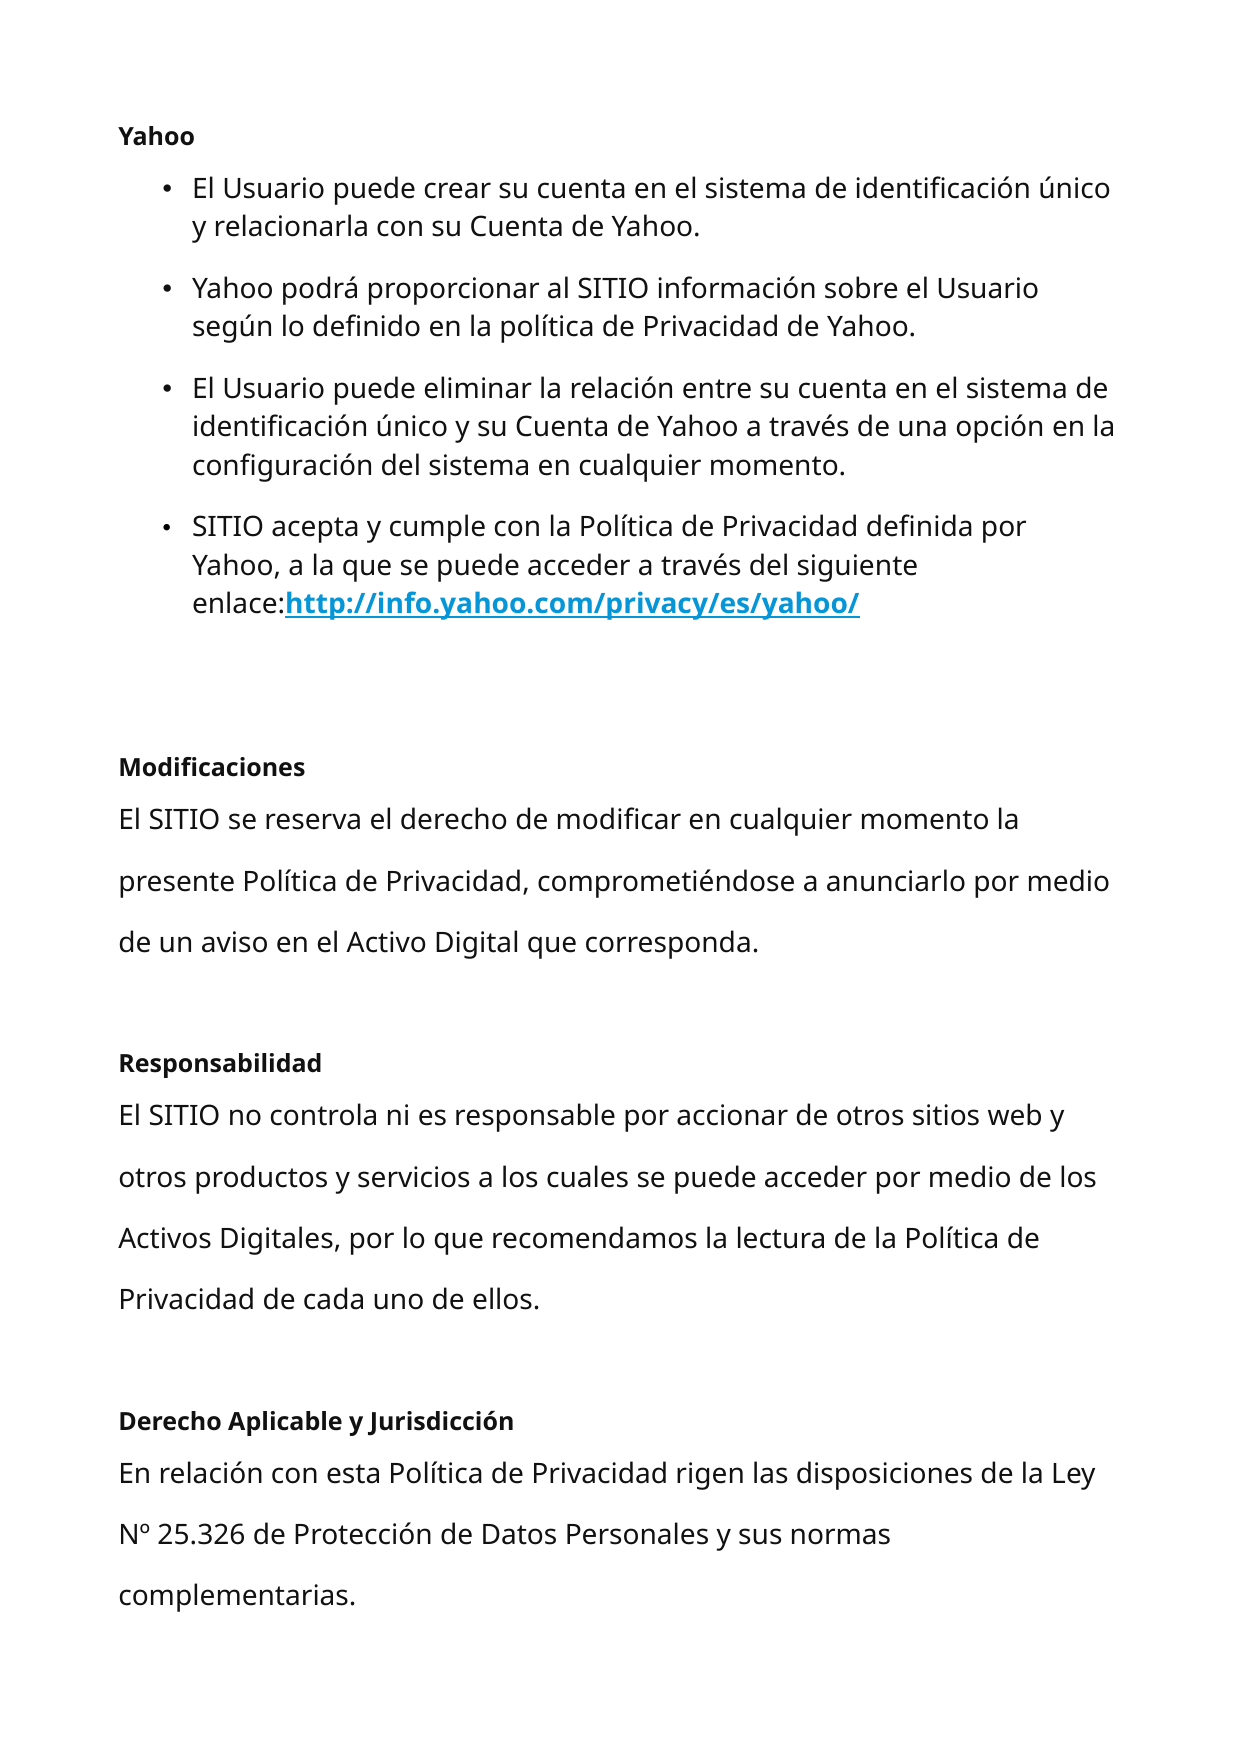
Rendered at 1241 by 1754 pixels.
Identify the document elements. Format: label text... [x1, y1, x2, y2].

subtitle Derecho Aplicable y Jurisdicción [118, 1403, 1122, 1437]
text El SITIO no controla ni es responsable por accionar de otros sitios web y otros productos y servicios a los cuales se puede acceder por medio de los Activos Digitales, por lo que recomendamos la lectura de la Política de Privacidad de cada uno de ellos. [118, 1096, 1122, 1318]
subtitle Modificaciones [118, 750, 1122, 784]
subtitle Yahoo [118, 118, 1122, 152]
list El Usuario puede eliminar la relación entre su cuenta en el sistema de identificación único y su Cuenta de Yahoo a través de una opción en la configuración del sistema en cualquier momento. [162, 368, 1122, 483]
list SITIO acepta y cumple con la Política de Privacidad definida por Yahoo, a la que se puede acceder a través del siguiente enlace:http://info.yahoo.com/privacy/es/yahoo/ [162, 507, 1122, 622]
list El Usuario puede crear su cuenta en el sistema de identificación único y relacionarla con su Cuenta de Yahoo. [162, 168, 1122, 245]
list Yahoo podrá proporcionar al SITIO información sobre el Usuario según lo definido en la política de Privacidad de Yahoo. [162, 268, 1122, 345]
subtitle Responsabilidad [118, 1046, 1122, 1080]
text En relación con esta Política de Privacidad rigen las disposiciones de la Ley Nº 25.326 de Protección de Datos Personales y sus normas complementarias. [118, 1453, 1122, 1614]
text El SITIO se reserva el derecho de modificar en cualquier momento la presente Política de Privacidad, comprometiéndose a anunciarlo por medio de un aviso en el Activo Digital que corresponda. [118, 799, 1122, 960]
